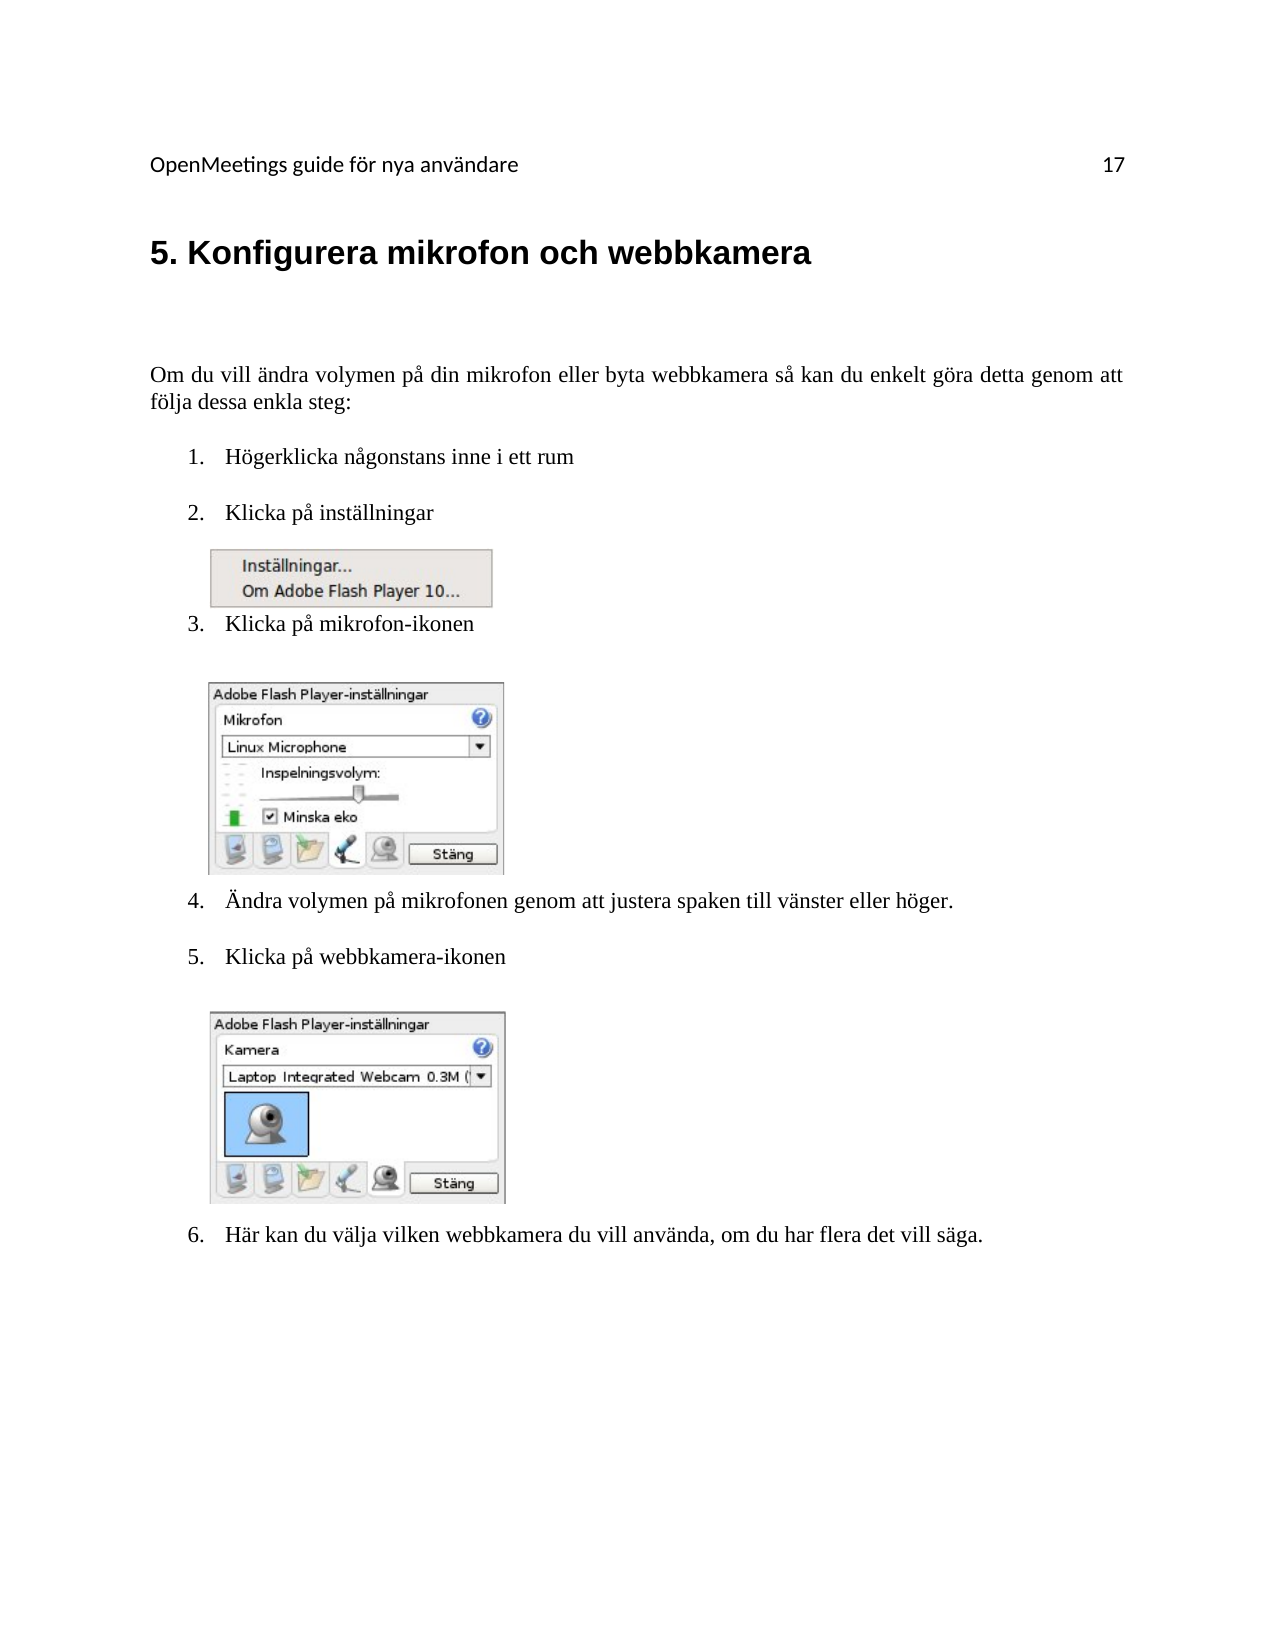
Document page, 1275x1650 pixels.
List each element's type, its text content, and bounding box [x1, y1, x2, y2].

subtitle 5. Konfigurera mikrofon och webbkamera [150, 232, 1125, 271]
list Här kan du välja vilken webbkamera du vill använda, om du har flera det vill säga. [187, 1221, 1125, 1247]
list Klicka på inställningar [187, 499, 1125, 525]
text Om du vill ändra volymen på din mikrofon eller byta webbkamera så kan du enkelt göra detta genom att följa dessa enkla steg: [150, 362, 1125, 414]
list Högerklicka någonstans inne i ett rum [187, 443, 1125, 470]
picture [209, 548, 494, 609]
list Ändra volymen på mikrofonen genom att justera spaken till vänster eller höger. [187, 888, 1125, 914]
list Klicka på webbkamera-ikonen [187, 943, 1125, 969]
picture [209, 1011, 506, 1204]
picture [208, 682, 505, 875]
list Klicka på mikrofon-ikonen [187, 610, 1125, 636]
